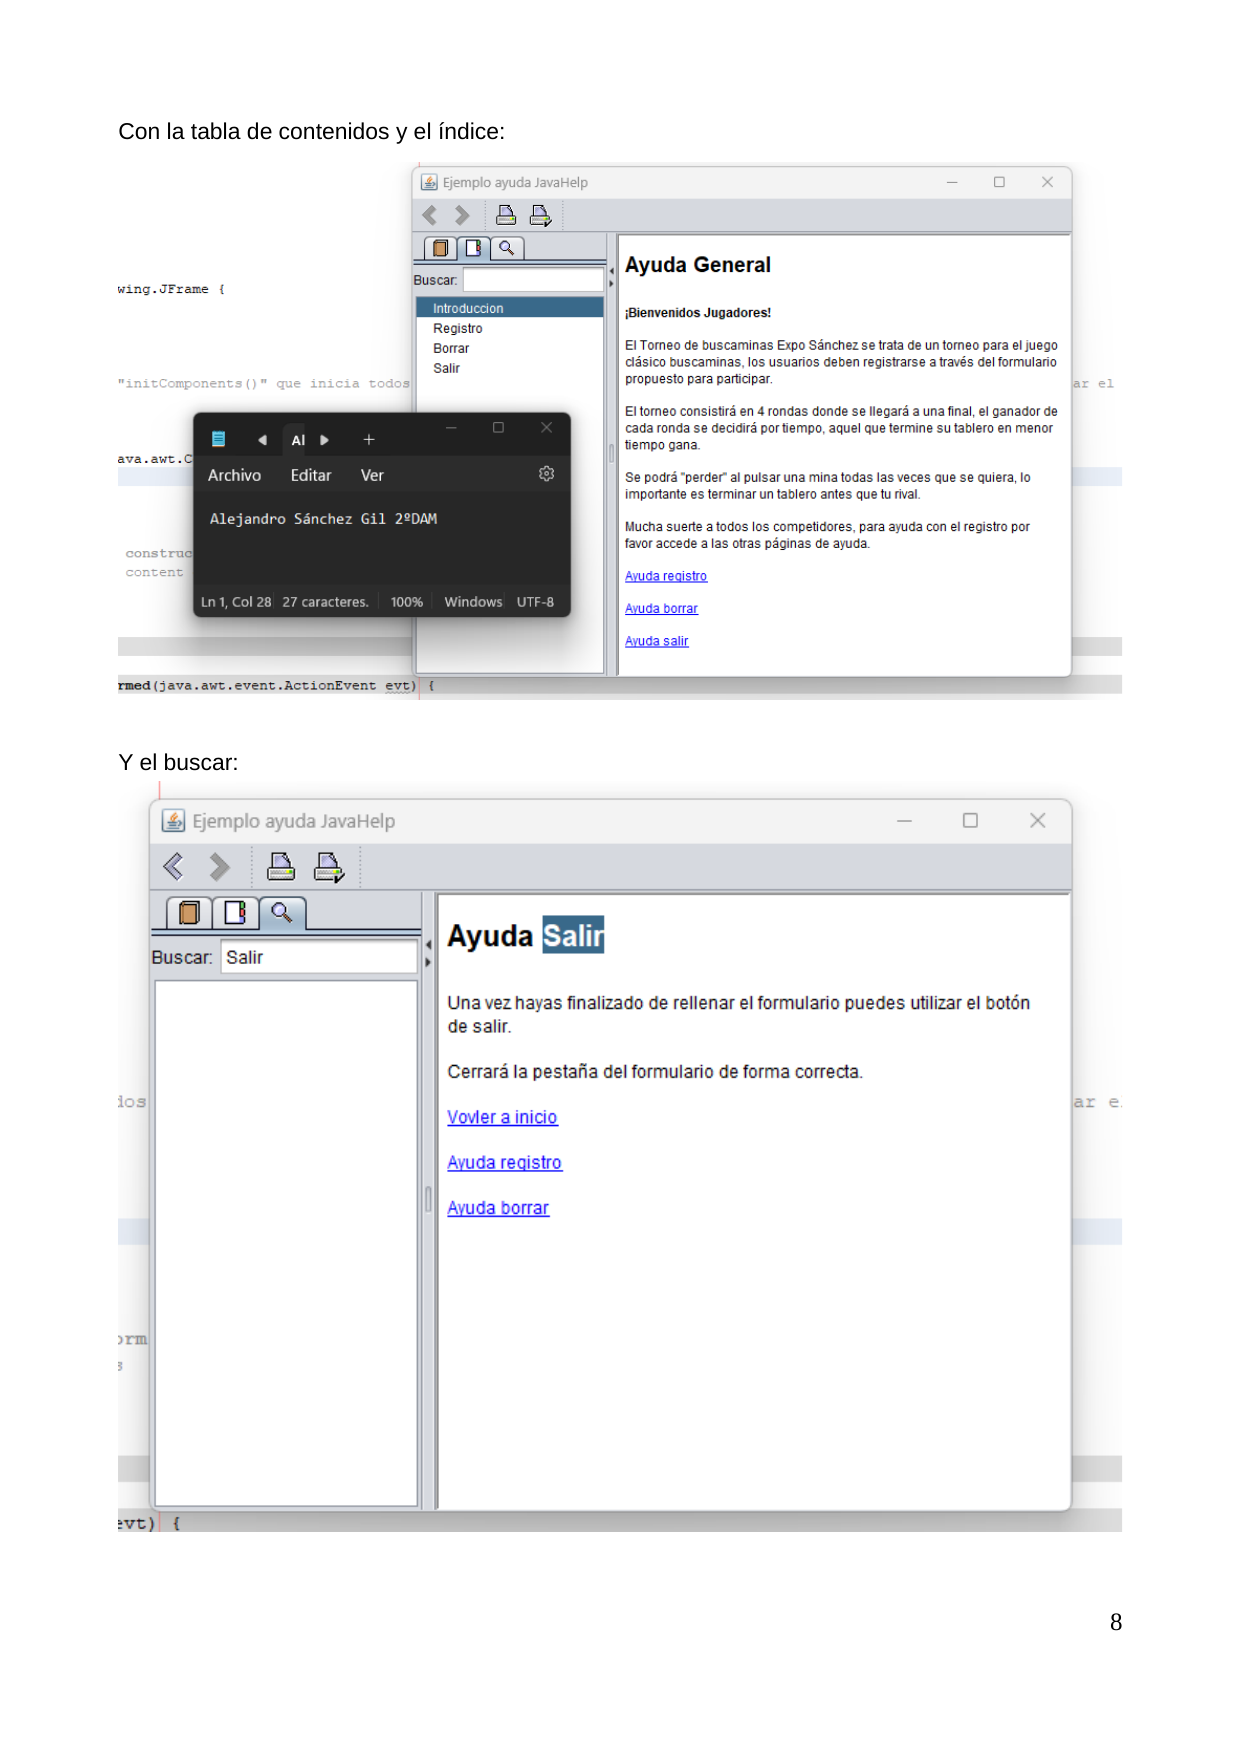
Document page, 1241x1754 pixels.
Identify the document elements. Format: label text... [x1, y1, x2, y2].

text Y el buscar: [118, 748, 1122, 775]
picture [118, 781, 1123, 1532]
picture [118, 162, 1123, 700]
text Con la tabla de contenidos y el índice: [118, 118, 1122, 144]
